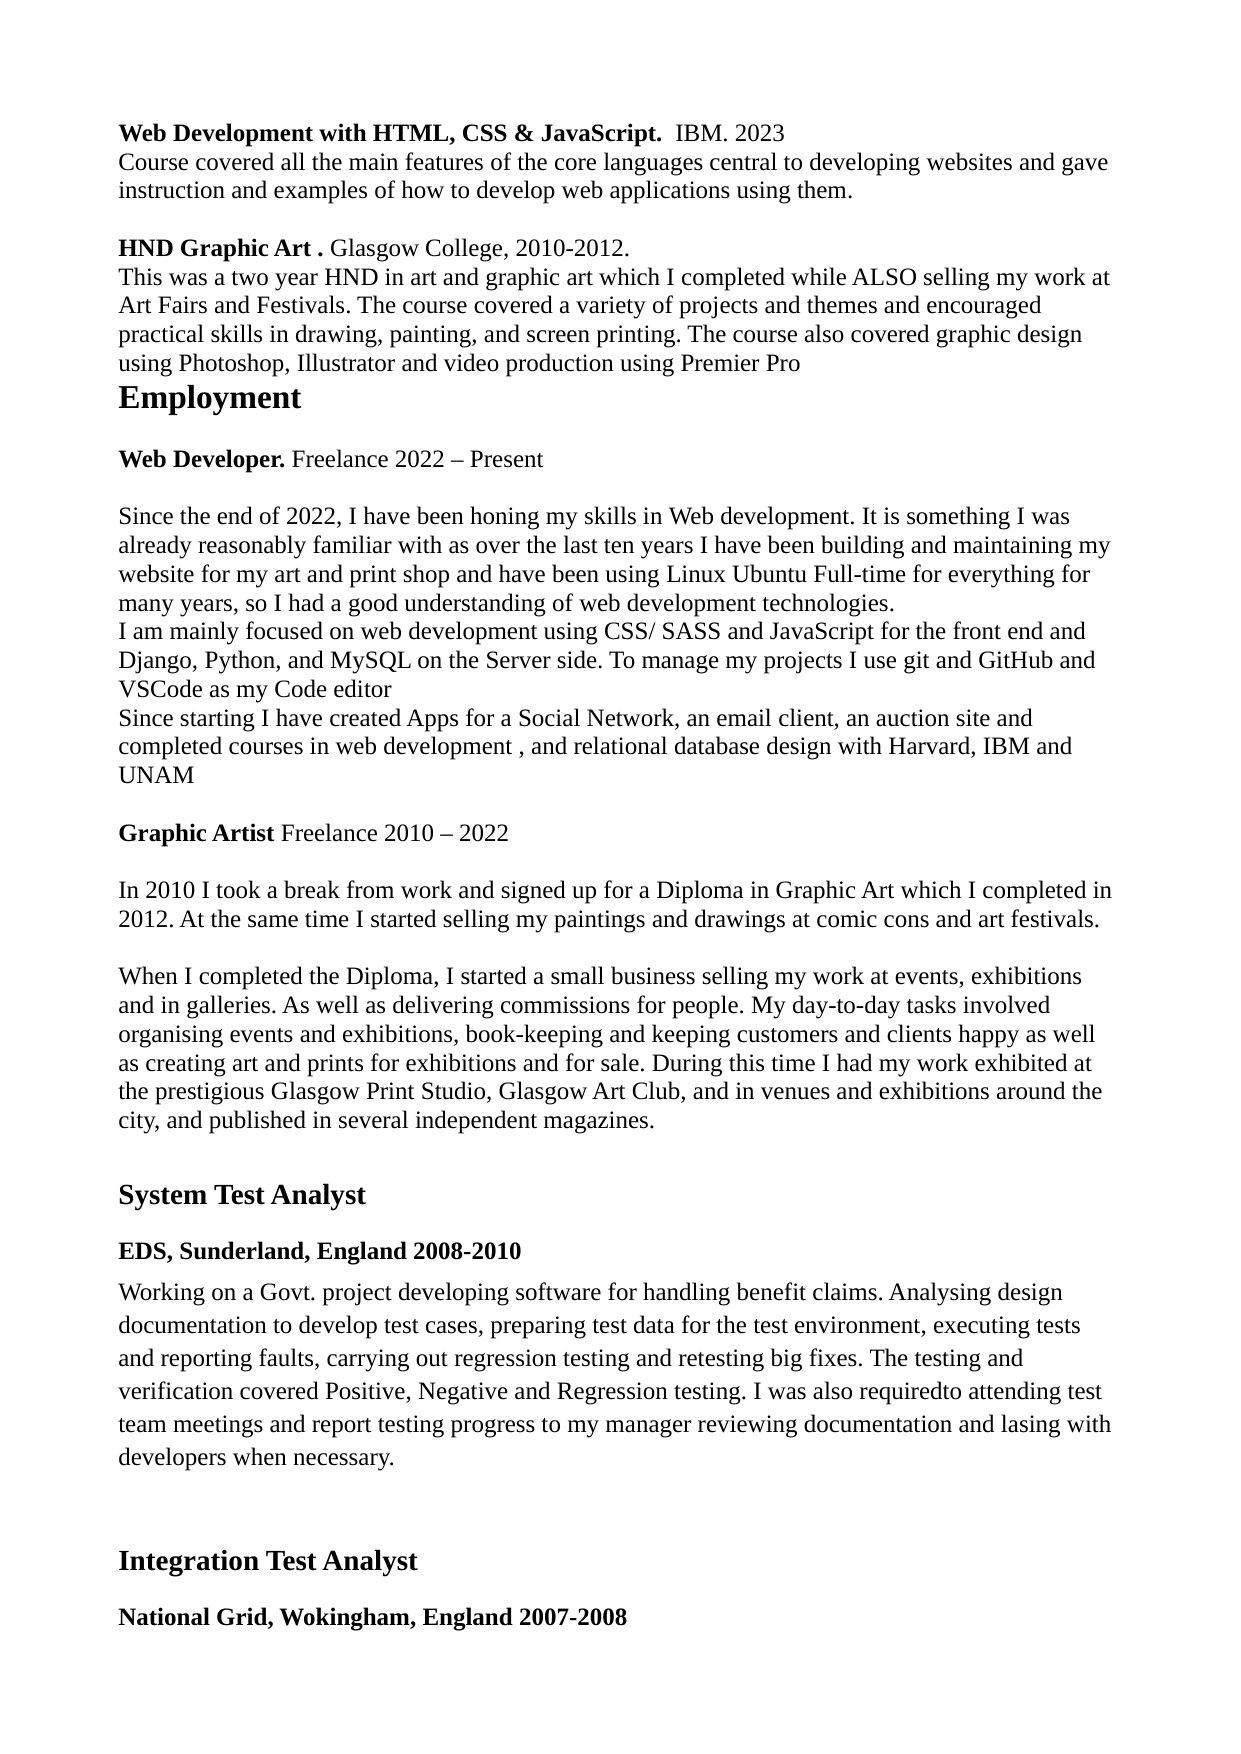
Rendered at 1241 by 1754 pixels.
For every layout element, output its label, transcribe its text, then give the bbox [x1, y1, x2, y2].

text Since the end of 2022, I have been honing my skills in Web development. It is something I was already reasonably familiar with as over the last ten years I have been building and maintaining my website for my art and print shop and have been using Linux Ubuntu Full-time for everything for many years, so I had a good understanding of web development technologies. [118, 501, 1122, 616]
text Web Development with HTML, CSS & JavaScript. IBM. 2023 [118, 118, 1122, 147]
text Graphic Artist Freelance 2010 – 2022 [118, 818, 1122, 846]
text This was a two year HND in art and graphic art which I completed while ALSO selling my work at Art Fairs and Festivals. The course covered a variety of projects and themes and encouraged practical skills in drawing, painting, and screen printing. The course also covered graphic design using Photoshop, Illustrator and video production using Premier Pro [118, 262, 1122, 377]
subtitle System Test Analyst [118, 1177, 1122, 1211]
text In 2010 I took a break from work and signed up for a Diploma in Graphic Art which I completed in 2012. At the same time I started selling my paintings and drawings at comic cons and art festivals. [118, 875, 1122, 933]
text I am mainly focused on web development using CSS/ SASS and JavaScript for the front end and Django, Python, and MySQL on the Server side. To manage my projects I use git and GitHub and VSCode as my Code editor [118, 616, 1122, 703]
text When I completed the Diploma, I started a small business selling my work at events, exhibitions and in galleries. As well as delivering commissions for people. My day-to-day tasks involved organising events and exhibitions, book-keeping and keeping customers and clients happy as well as creating art and prints for exhibitions and for sale. During this time I had my work exhibited at the prestigious Glasgow Print Studio, Glasgow Art Club, and in venues and exhibitions around the city, and published in several independent magazines. [118, 961, 1122, 1134]
subtitle EDS, Sunderland, England 2008-2010 [118, 1236, 1122, 1264]
text Working on a Govt. project developing software for handling benefit claims. Analysing design documentation to develop test cases, preparing test data for the test environment, executing tests and reporting faults, carrying out regression testing and retesting big fixes. The testing and verification covered Positive, Negative and Regression testing. I was also requiredto attending test team meetings and report testing progress to my manager reviewing documentation and lasing with developers when necessary. [118, 1277, 1122, 1471]
subtitle Integration Test Analyst [118, 1543, 1122, 1577]
text Course covered all the main features of the core languages central to developing websites and gave instruction and examples of how to develop web applications using them. [118, 147, 1122, 204]
text Employment [118, 377, 1122, 415]
subtitle National Grid, Wokingham, England 2007-2008 [118, 1602, 1122, 1631]
text Web Developer. Freelance 2022 – Present [118, 444, 1122, 473]
text Since starting I have created Apps for a Social Network, an email client, an auction site and completed courses in web development , and relational database design with Harvard, IBM and UNAM [118, 703, 1122, 789]
text HND Graphic Art . Glasgow College, 2010-2012. [118, 233, 1122, 262]
